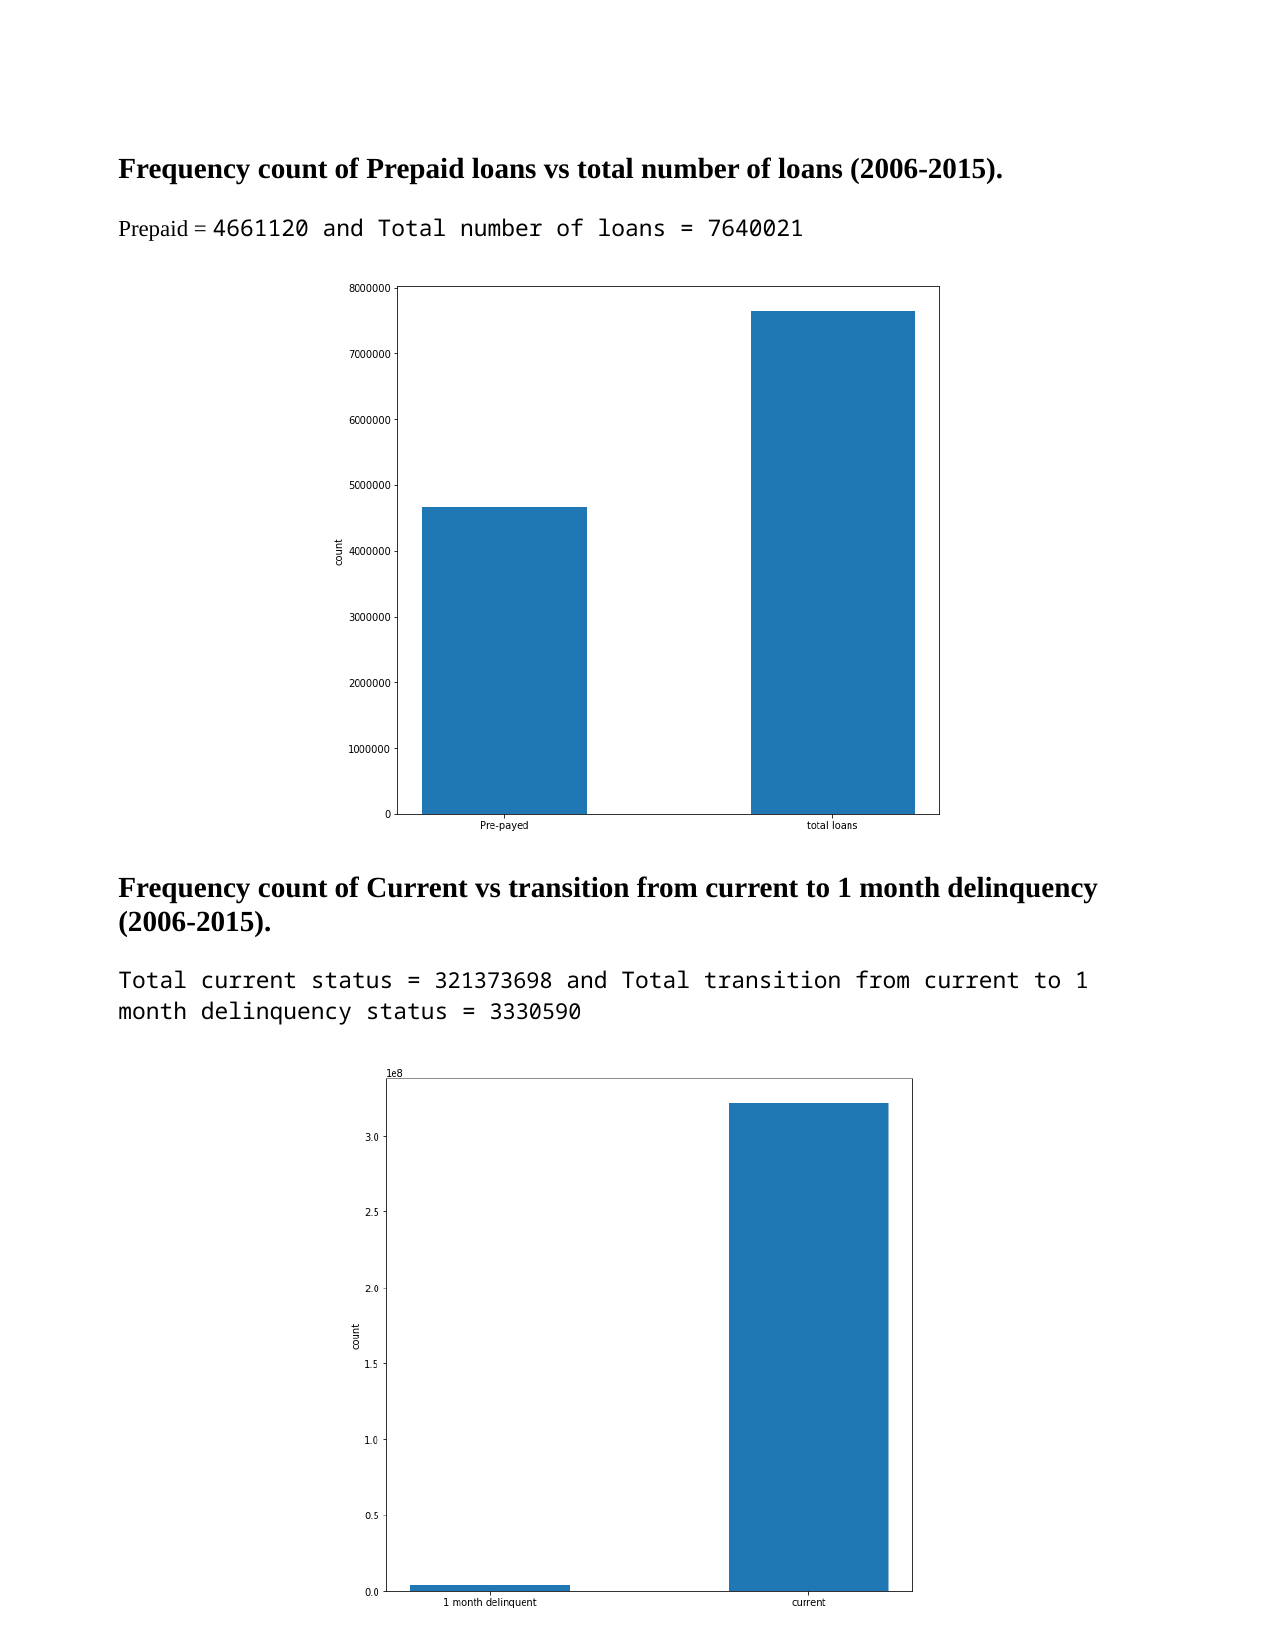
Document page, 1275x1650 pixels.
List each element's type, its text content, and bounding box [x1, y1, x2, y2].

text Frequency count of Prepaid loans vs total number of loans (2006-2015). [118, 152, 1157, 185]
text Total current status = 321373698 and Total transition from current to 1 month delinquency status = 3330590 [118, 964, 1157, 1026]
text Frequency count of Current vs transition from current to 1 month delinquency (2006-2015). [118, 871, 1157, 938]
picture [344, 1062, 921, 1613]
text Prepaid = 4661120 and Total number of loans = 7640021 [118, 212, 1157, 243]
picture [327, 276, 948, 837]
